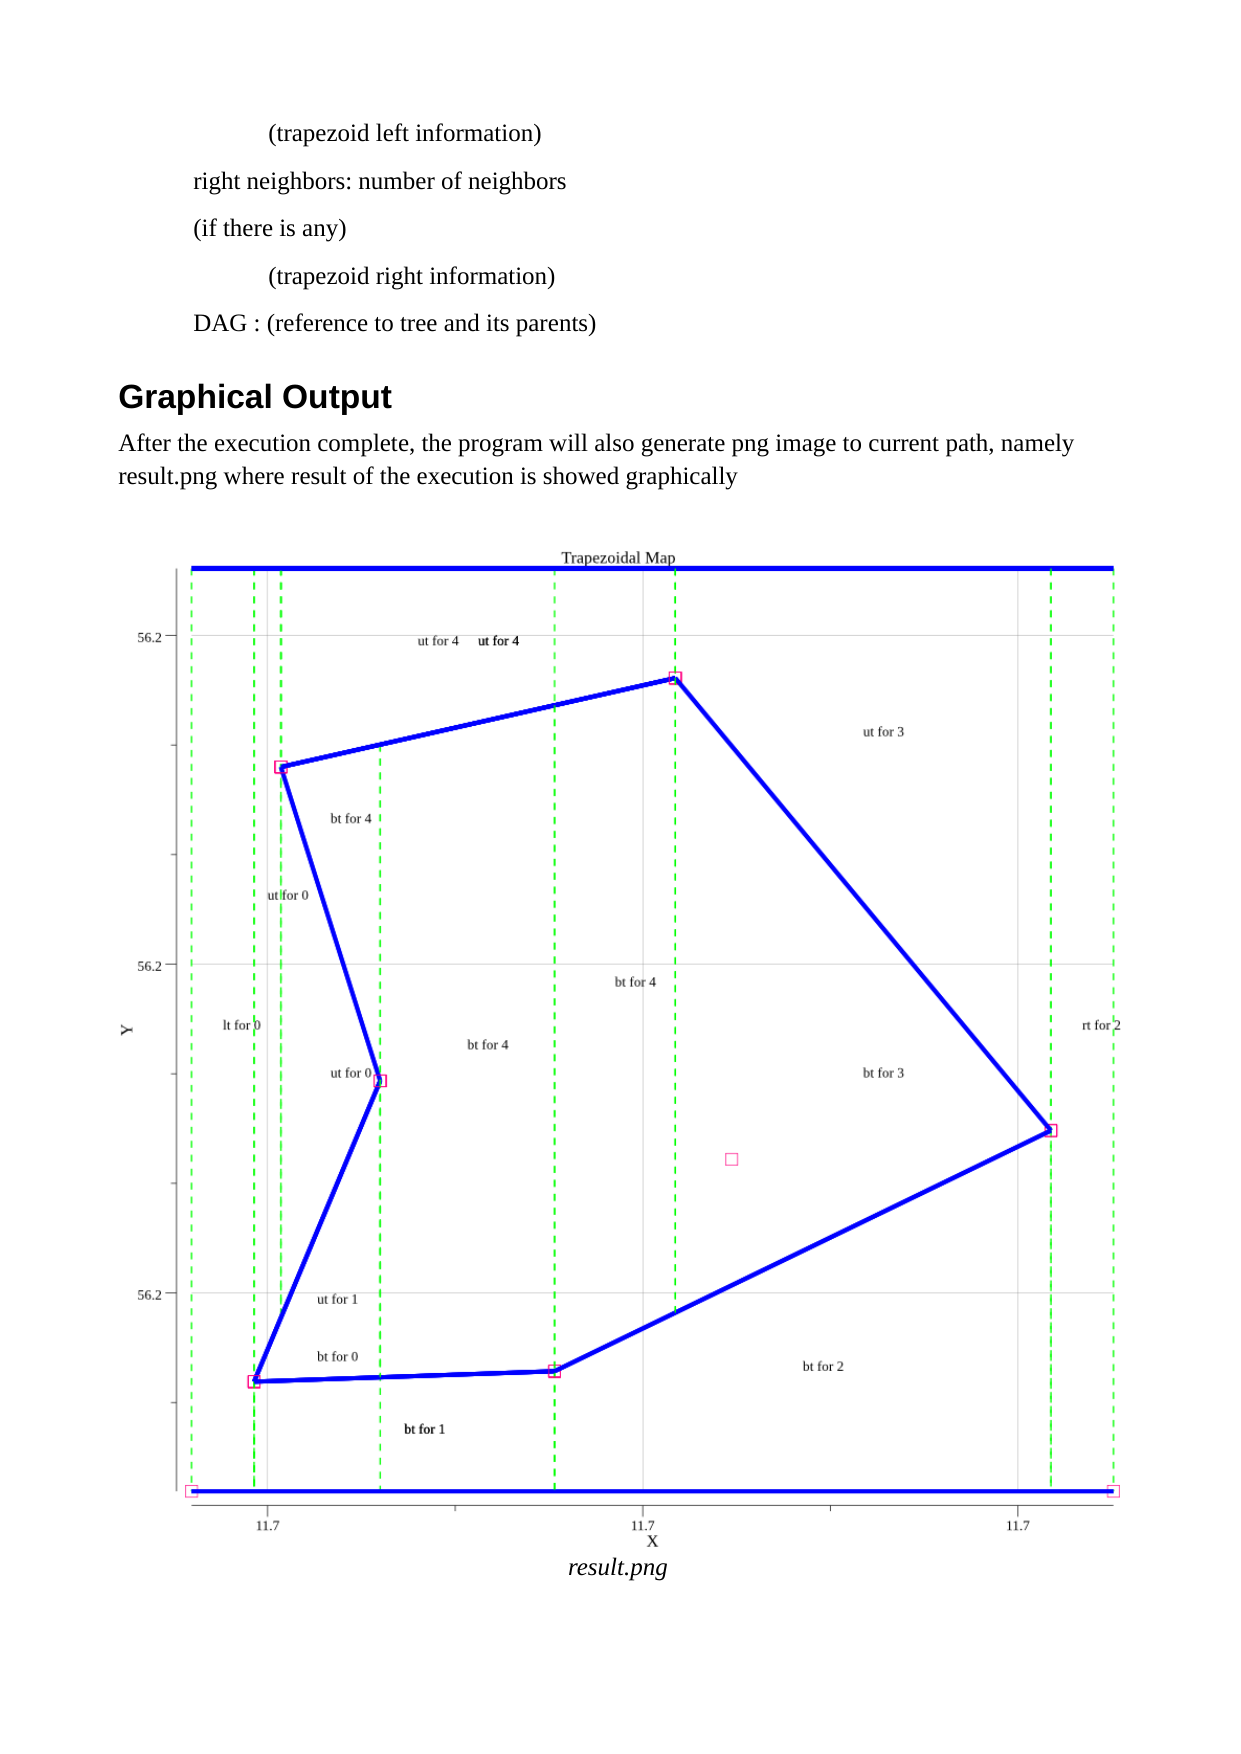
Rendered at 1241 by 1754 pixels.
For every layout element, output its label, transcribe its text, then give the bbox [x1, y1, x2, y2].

text right neighbors: number of neighbors [118, 166, 1122, 194]
picture [117, 547, 1121, 1552]
text DAG : (reference to tree and its parents) [118, 308, 1122, 337]
text (trapezoid right information) [118, 261, 1122, 290]
text (trapezoid left information) [118, 118, 1122, 147]
text result.png [117, 1552, 1121, 1581]
subtitle Graphical Output [118, 377, 1122, 416]
text After the execution complete, the program will also generate png image to current path, namely result.png where result of the execution is showed graphically [118, 428, 1122, 490]
text (if there is any) [118, 213, 1122, 242]
text [117, 535, 1121, 547]
